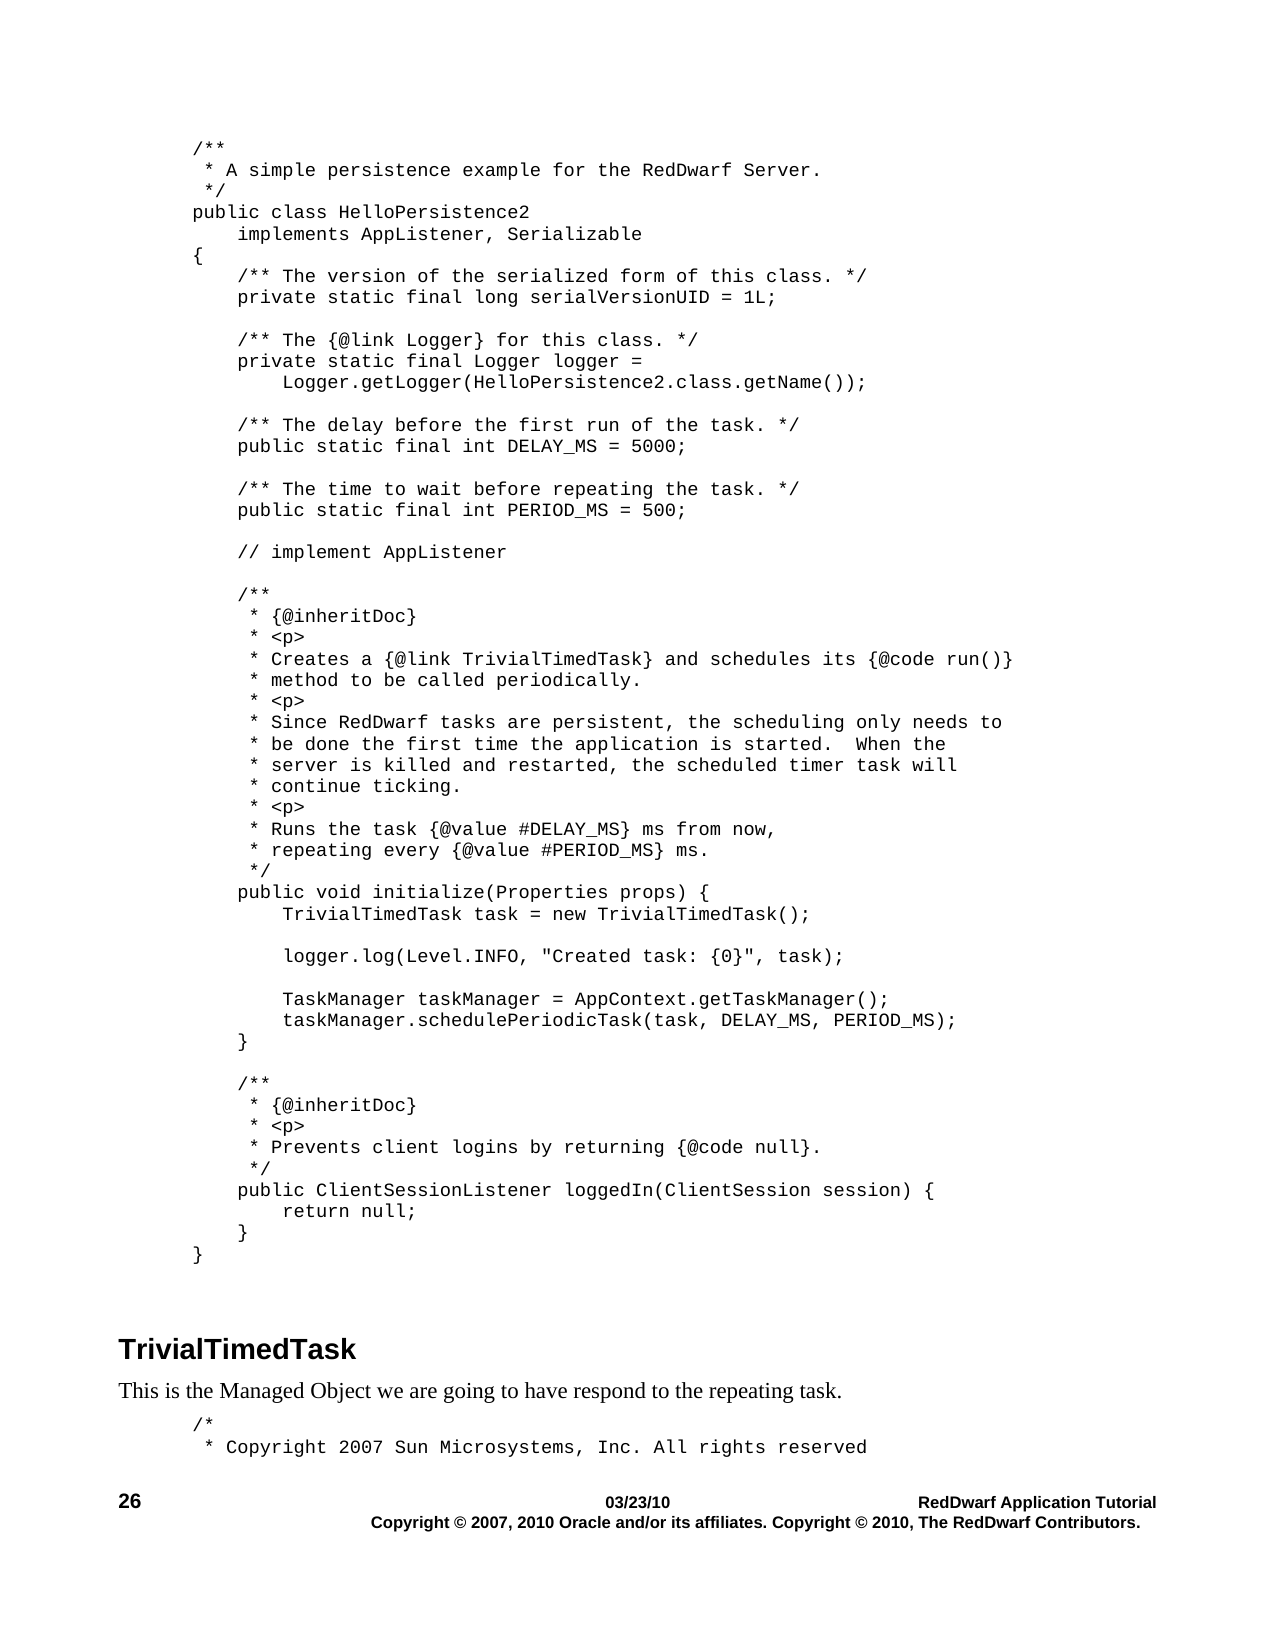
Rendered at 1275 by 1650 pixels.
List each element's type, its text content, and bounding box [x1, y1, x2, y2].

text This is the Managed Object we are going to have respond to the repeating task. [118, 1378, 1157, 1404]
text /** * A simple persistence example for the RedDwarf Server. */ public class HelloPersistence2 implements AppListener, Serializable { /** The version of the serialized form of this class. */ private static final long serialVersionUID = 1L; /** The {@link Logger} for this class. */ private static final Logger logger = Logger.getLogger(HelloPersistence2.class.getName()); /** The delay before the first run of the task. */ public static final int DELAY_MS = 5000; /** The time to wait before repeating the task. */ public static final int PERIOD_MS = 500; // implement AppListener /** * {@inheritDoc} * <p> * Creates a {@link TrivialTimedTask} and schedules its {@code run()} * method to be called periodically. * <p> * Since RedDwarf tasks are persistent, the scheduling only needs to * be done the first time the application is started. When the * server is killed and restarted, the scheduled timer task will * continue ticking. * <p> * Runs the task {@value #DELAY_MS} ms from now, * repeating every {@value #PERIOD_MS} ms. */ public void initialize(Properties props) { TrivialTimedTask task = new TrivialTimedTask(); logger.log(Level.INFO, "Created task: {0}", task); TaskManager taskManager = AppContext.getTaskManager(); taskManager.schedulePeriodicTask(task, DELAY_MS, PERIOD_MS); } /** * {@inheritDoc} * <p> * Prevents client logins by returning {@code null}. */ public ClientSessionListener loggedIn(ClientSession session) { return null; } } [192, 118, 1098, 1287]
text /* * Copyright 2007 Sun Microsystems, Inc. All rights reserved [192, 1416, 1098, 1459]
subtitle TrivialTimedTask [118, 1333, 1157, 1366]
